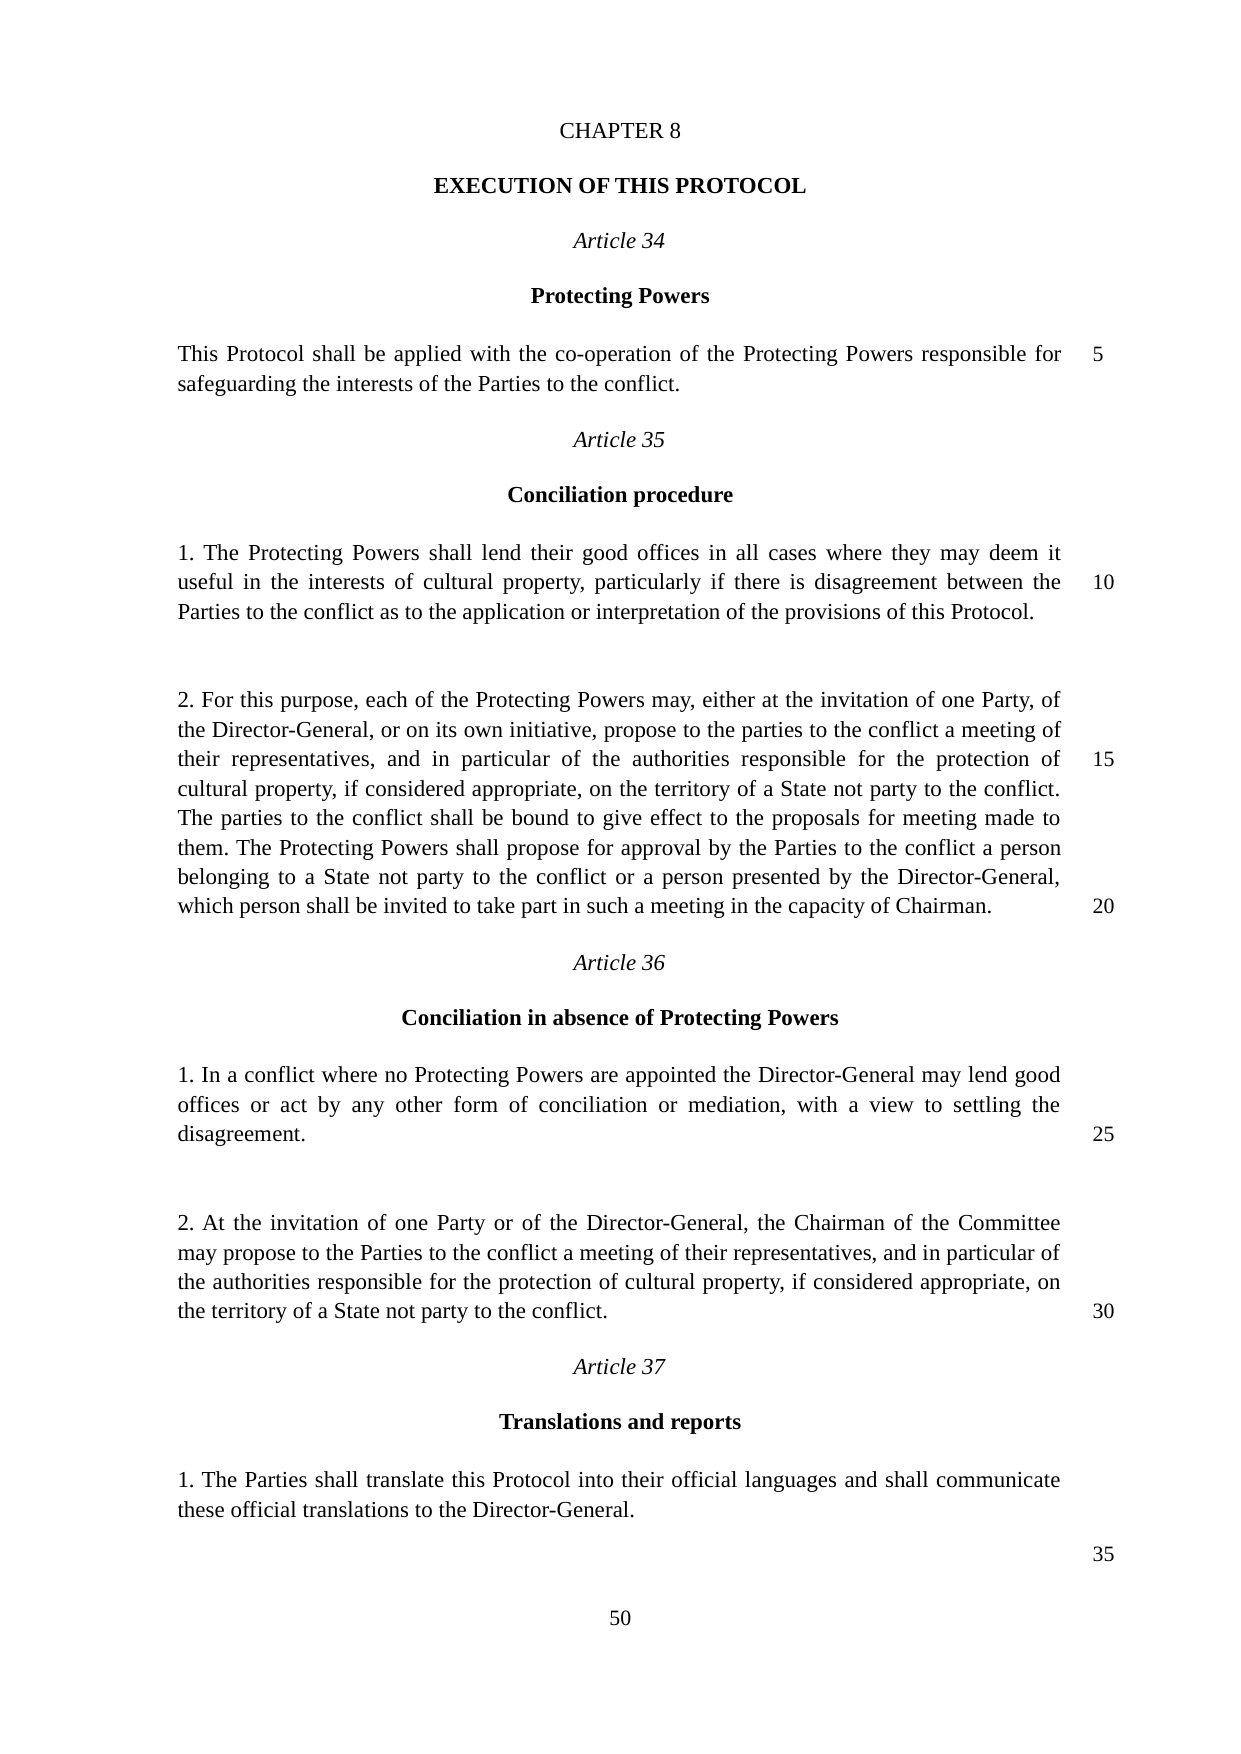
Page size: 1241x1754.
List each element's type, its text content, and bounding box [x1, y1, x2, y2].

title Translations and reports [177, 1409, 1063, 1435]
text Article 35 [177, 427, 1063, 452]
text 1. The Protecting Powers shall lend their good offices in all cases where they may deem it useful in the interests of cultural property, particularly if there is disagreement between the Parties to the conflict as to the application or interpretation of the provisions of this Protocol. [177, 537, 1063, 625]
title Conciliation procedure [177, 482, 1063, 507]
text Article 36 [177, 949, 1063, 975]
title Protecting Powers [177, 283, 1063, 309]
text Article 34 [177, 228, 1063, 254]
text 1. In a conflict where no Protecting Powers are appointed the Director-General may lend good offices or act by any other form of conciliation or mediation, with a view to settling the disagreement. [177, 1059, 1063, 1148]
text 2. For this purpose, each of the Protecting Powers may, either at the invitation of one Party, of the Director-General, or on its own initiative, propose to the parties to the conflict a meeting of their representatives, and in particular of the authorities responsible for the protection of cultural property, if considered appropriate, on the territory of a State not party to the conflict. The parties to the conflict shall be bound to give effect to the proposals for meeting made to them. The Protecting Powers shall propose for approval by the Parties to the conflict a person belonging to a State not party to the conflict or a person presented by the Director-General, which person shall be invited to take part in such a meeting in the capacity of Chairman. [177, 684, 1063, 920]
text 1. The Parties shall translate this Protocol into their official languages and shall communicate these official translations to the Director-General. [177, 1464, 1063, 1523]
title Conciliation in absence of Protecting Powers [177, 1004, 1063, 1030]
text Chapter 8 [177, 118, 1063, 144]
text Article 37 [177, 1354, 1063, 1380]
text 2. At the invitation of one Party or of the Director-General, the Chairman of the Committee may propose to the Parties to the conflict a meeting of their representatives, and in particular of the authorities responsible for the protection of cultural property, if considered appropriate, on the territory of a State not party to the conflict. [177, 1207, 1063, 1325]
text This Protocol shall be applied with the co-operation of the Protecting Powers responsible for safeguarding the interests of the Parties to the conflict. [177, 338, 1063, 397]
title Execution of this Protocol [177, 173, 1063, 199]
